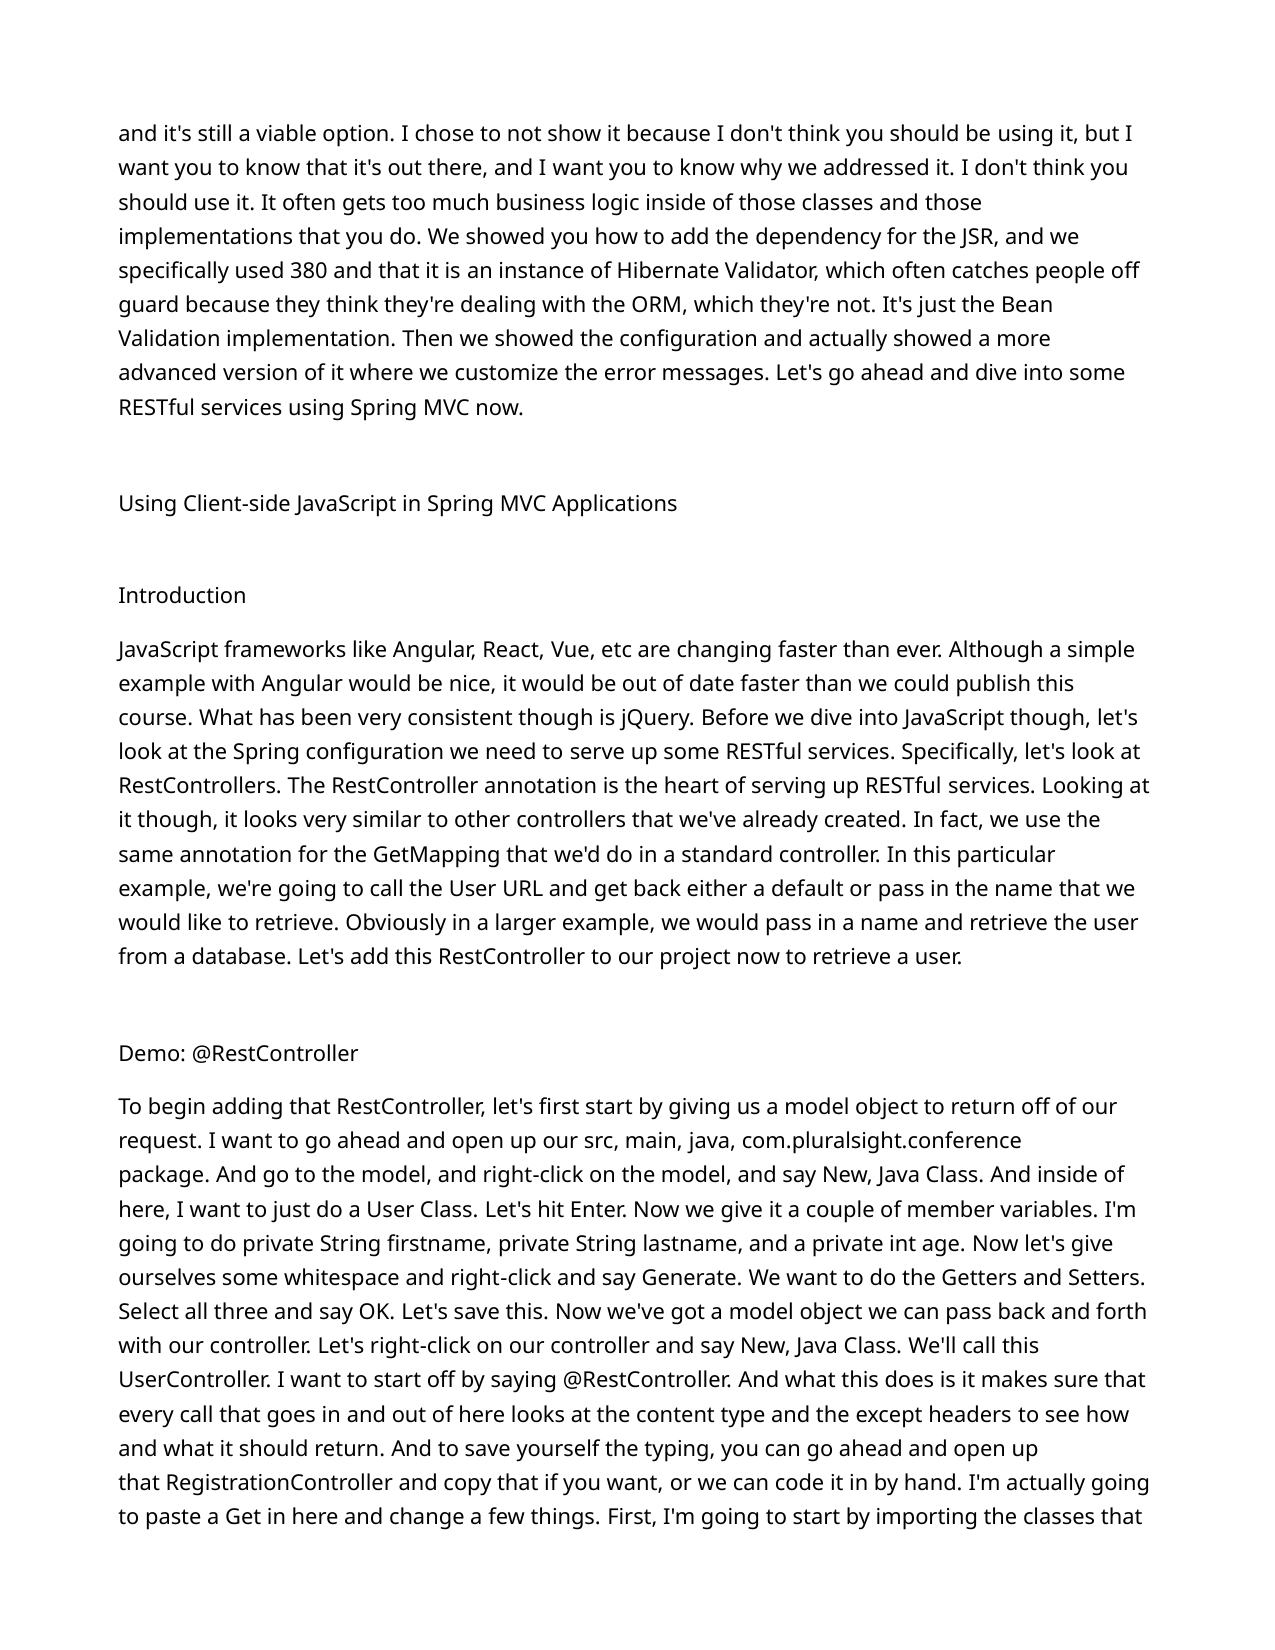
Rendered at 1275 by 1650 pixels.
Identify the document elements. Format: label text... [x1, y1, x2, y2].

text To begin adding that RestController, let's first start by giving us a model object to return off of our request. I want to go ahead and open up our src, main, java, com.pluralsight.conference package. And go to the model, and right‑click on the model, and say New, Java Class. And inside of here, I want to just do a User Class. Let's hit Enter. Now we give it a couple of member variables. I'm going to do private String firstname, private String lastname, and a private int age. Now let's give ourselves some whitespace and right‑click and say Generate. We want to do the Getters and Setters. Select all three and say OK. Let's save this. Now we've got a model object we can pass back and forth with our controller. Let's right‑click on our controller and say New, Java Class. We'll call this UserController. I want to start off by saying @RestController. And what this does is it makes sure that every call that goes in and out of here looks at the content type and the except headers to see how and what it should return. And to save yourself the typing, you can go ahead and open up that RegistrationController and copy that if you want, or we can code it in by hand. I'm actually going to paste a Get in here and change a few things. First, I'm going to start by importing the classes that [118, 1091, 1157, 1531]
subtitle Introduction [118, 580, 1157, 610]
text and it's still a viable option. I chose to not show it because I don't think you should be using it, but I want you to know that it's out there, and I want you to know why we addressed it. I don't think you should use it. It often gets too much business logic inside of those classes and those implementations that you do. We showed you how to add the dependency for the JSR, and we specifically used 380 and that it is an instance of Hibernate Validator, which often catches people off guard because they think they're dealing with the ORM, which they're not. It's just the Bean Validation implementation. Then we showed the configuration and actually showed a more advanced version of it where we customize the error messages. Let's go ahead and dive into some RESTful services using Spring MVC now. [118, 118, 1157, 421]
subtitle Demo: @RestController [118, 1038, 1157, 1068]
text JavaScript frameworks like Angular, React, Vue, etc are changing faster than ever. Although a simple example with Angular would be nice, it would be out of date faster than we could publish this course. What has been very consistent though is jQuery. Before we dive into JavaScript though, let's look at the Spring configuration we need to serve up some RESTful services. Specifically, let's look at RestControllers. The RestController annotation is the heart of serving up RESTful services. Looking at it though, it looks very similar to other controllers that we've already created. In fact, we use the same annotation for the GetMapping that we'd do in a standard controller. In this particular example, we're going to call the User URL and get back either a default or pass in the name that we would like to retrieve. Obviously in a larger example, we would pass in a name and retrieve the user from a database. Let's add this RestController to our project now to retrieve a user. [118, 634, 1157, 971]
subtitle Using Client-side JavaScript in Spring MVC Applications [118, 488, 1157, 518]
